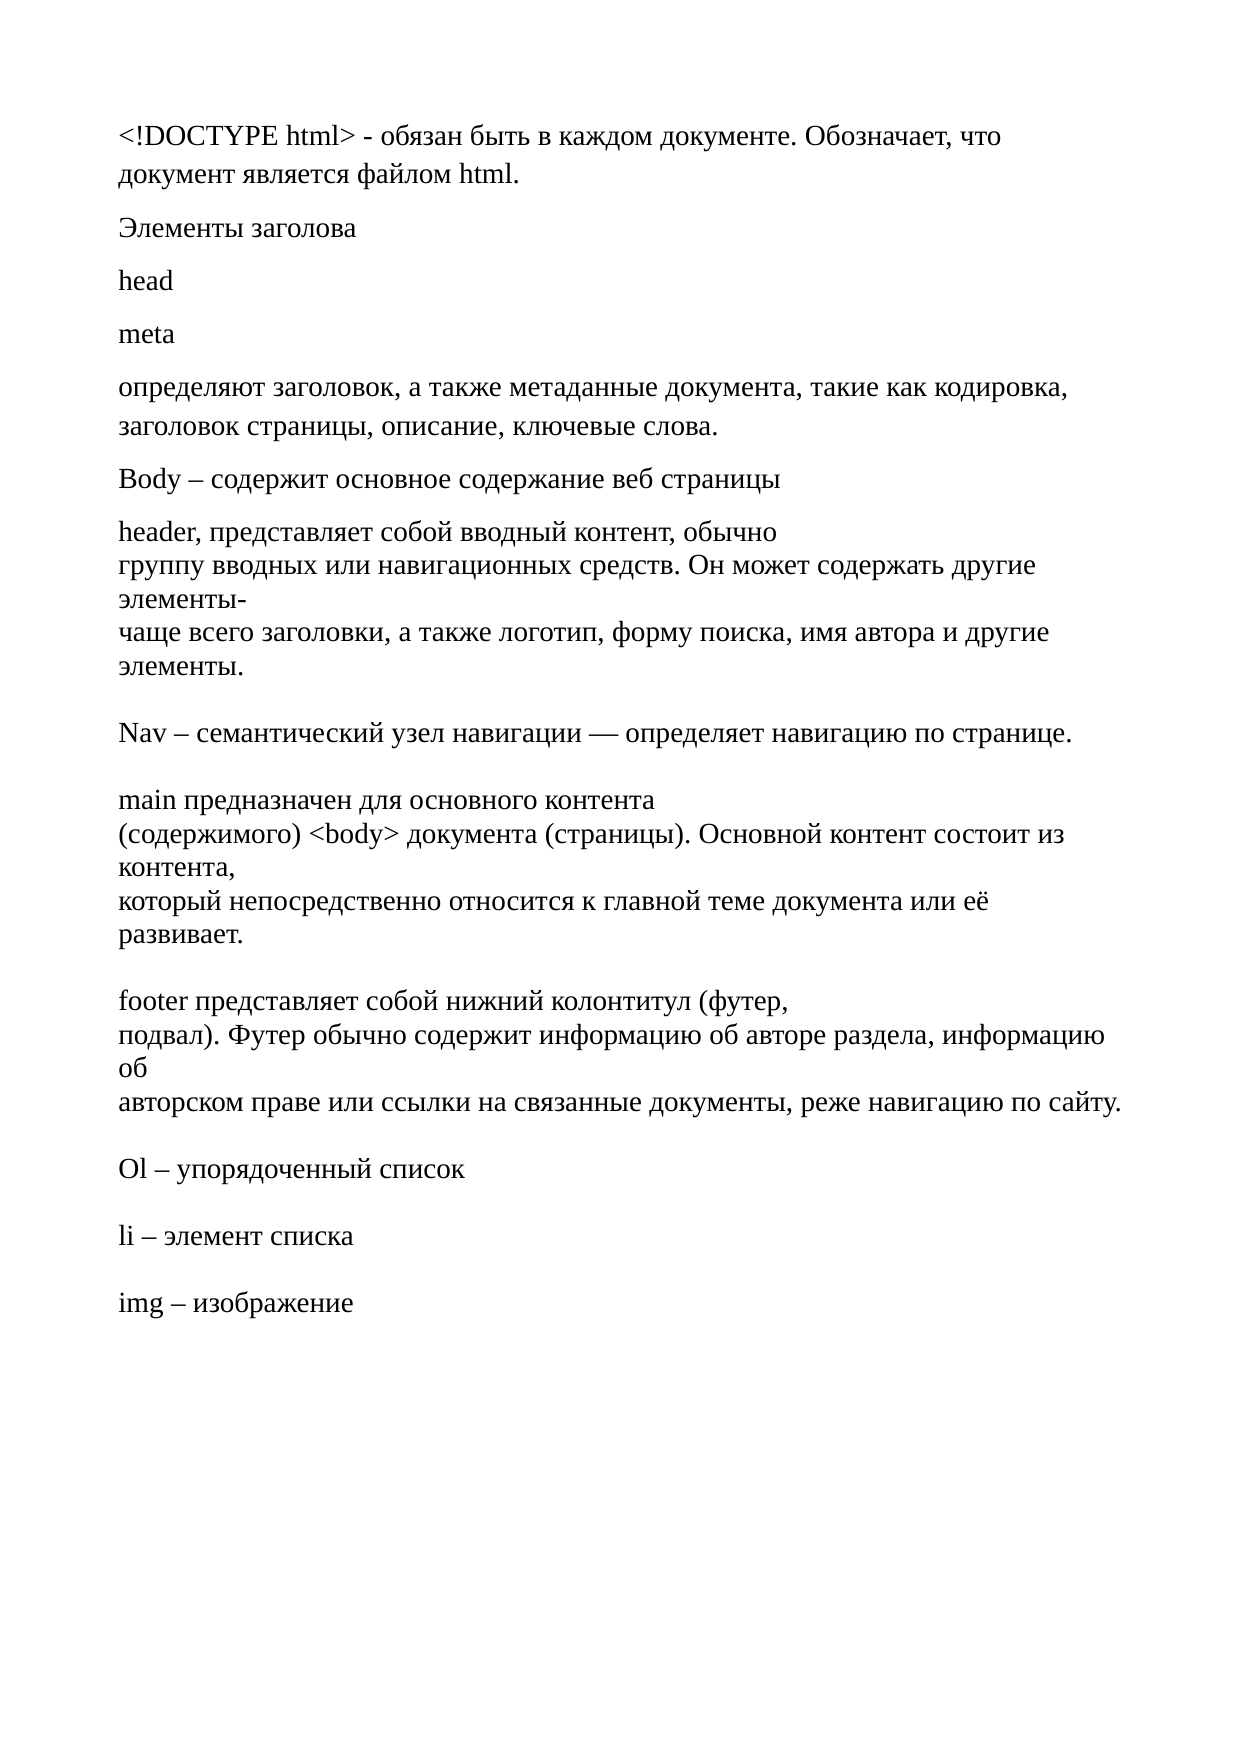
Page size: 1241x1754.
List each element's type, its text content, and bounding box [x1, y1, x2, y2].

text main предназначен для основного контента [118, 782, 1122, 816]
text img – изображение [118, 1285, 1122, 1319]
text Элементы заголова [118, 210, 1122, 243]
text li – элемент списка [118, 1218, 1122, 1252]
text Body – содержит основное содержание веб страницы [118, 461, 1122, 494]
text который непосредственно относится к главной теме документа или её развивает. [118, 883, 1122, 950]
text (содержимого) <body> документа (страницы). Основной контент состоит из контента, [118, 816, 1122, 883]
text header, представляет собой вводный контент, обычно [118, 514, 1122, 547]
text группу вводных или навигационных средств. Он может содержать другие элементы- [118, 547, 1122, 614]
text Ol – упорядоченный список [118, 1151, 1122, 1185]
text авторском праве или ссылки на связанные документы, реже навигацию по сайту. [118, 1084, 1122, 1118]
text Nav – семантический узел навигации — определяет навигацию по странице. [118, 715, 1122, 749]
text meta [118, 316, 1122, 349]
text подвал). Футер обычно содержит информацию об авторе раздела, информацию об [118, 1017, 1122, 1084]
text head [118, 263, 1122, 296]
text footer представляет собой нижний колонтитул (футер, [118, 983, 1122, 1017]
text чаще всего заголовки, а также логотип, форму поиска, имя автора и другие элементы. [118, 614, 1122, 682]
text <!DOCTYPE html> - обязан быть в каждом документе. Обозначает, что документ является файлом html. [118, 118, 1122, 190]
text определяют заголовок, а также метаданные документа, такие как кодировка, заголовок страницы, описание, ключевые слова. [118, 369, 1122, 441]
